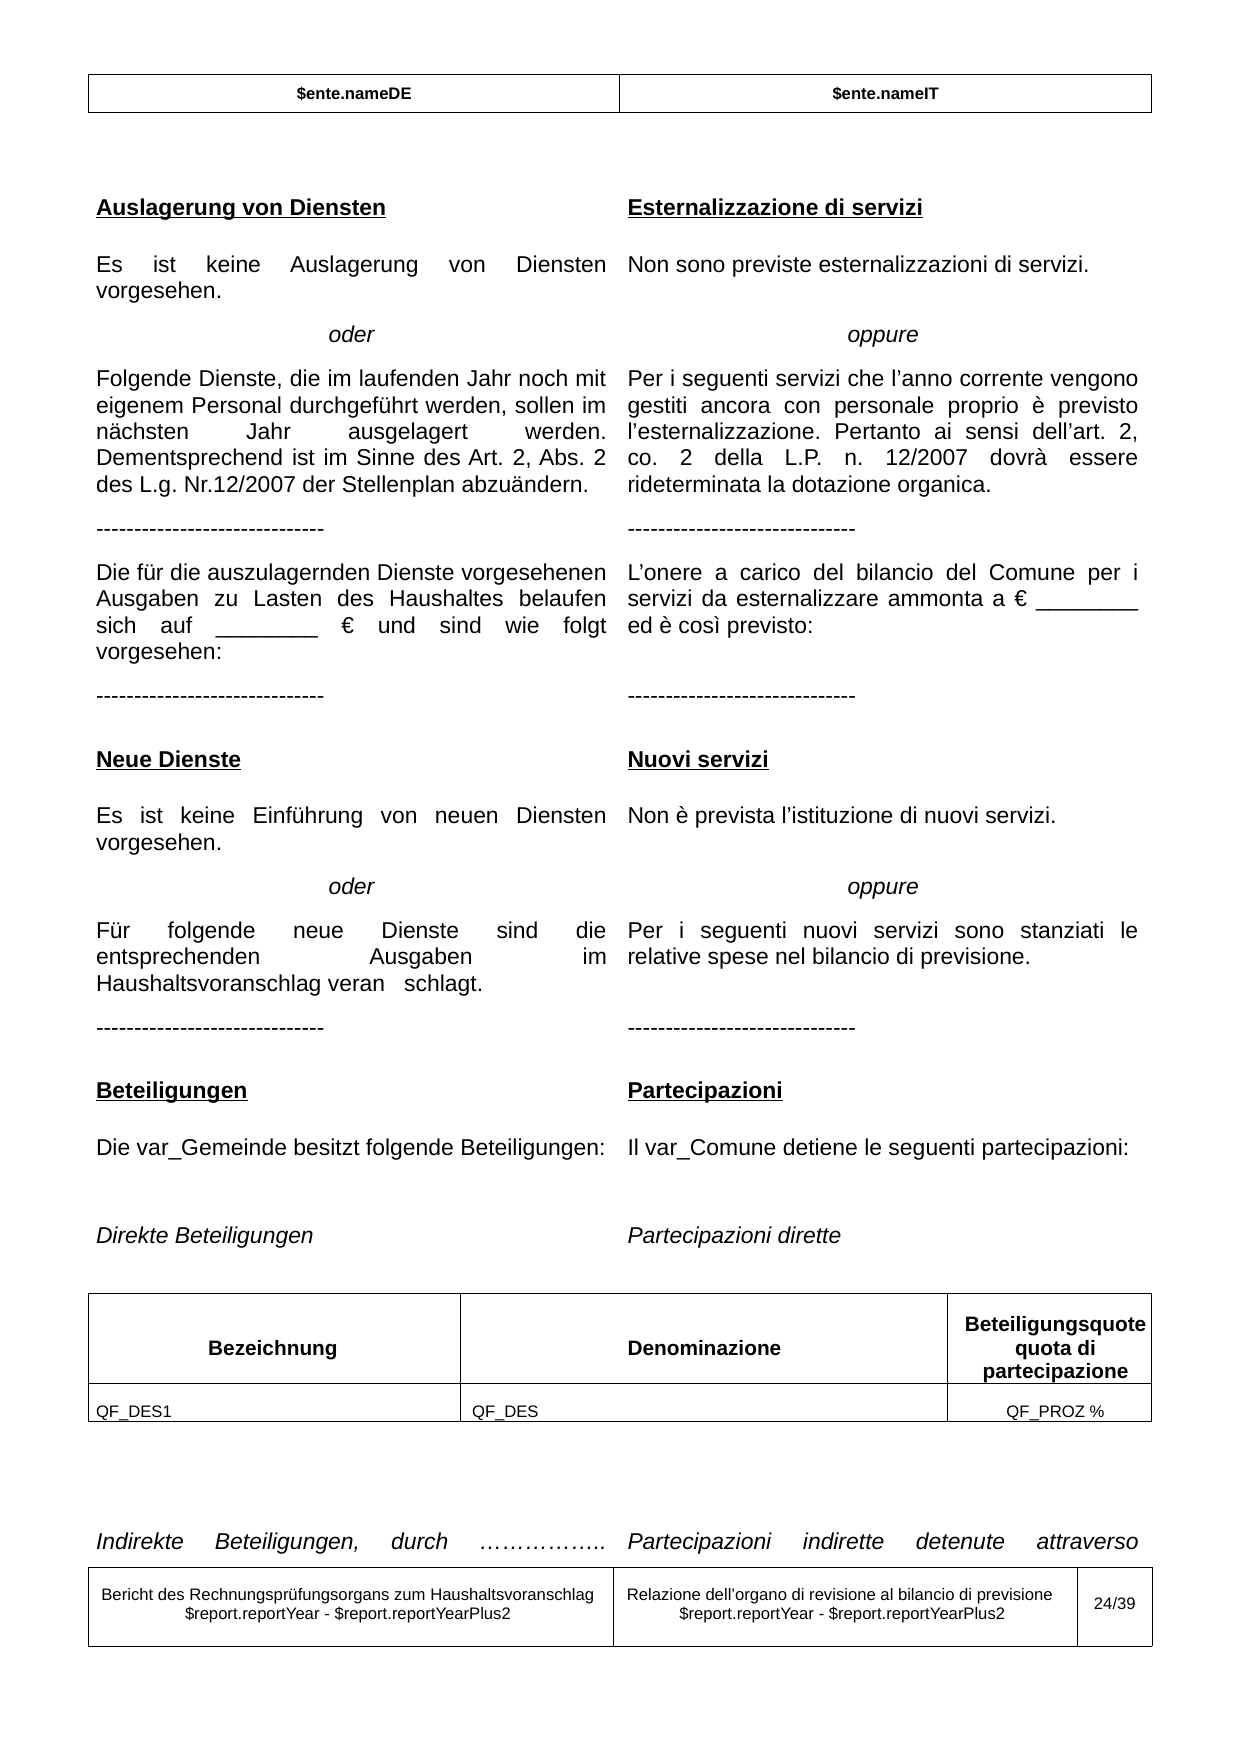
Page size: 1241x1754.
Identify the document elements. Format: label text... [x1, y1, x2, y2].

table_cell oder [89, 304, 620, 348]
table_cell Neue Dienste [89, 708, 620, 785]
table_header Denominazione [461, 1294, 947, 1383]
table_cell Für folgende neue Dienste sind die entsprechenden Ausgaben im Haushaltsvoranschlag veran schlagt. [89, 899, 620, 996]
table_cell [89, 1249, 1152, 1293]
table_cell Indirekte Beteiligungen, durch …………….. [89, 1510, 620, 1554]
table_cell Folgende Dienste, die im laufenden Jahr noch mit eigenem Personal durchgeführt werden, sollen im nächsten Jahr ausgelagert werden. Dementsprechend ist im Sinne des Art. 2, Abs. 2 des L.g. Nr.12/2007 der Stellenplan abzuändern. [89, 348, 620, 497]
table_header Beteiligungsquote quota di partecipazione [948, 1294, 1151, 1383]
table_cell ------------------------------ [89, 996, 620, 1040]
table_cell oder [89, 855, 620, 899]
table_header Bezeichnung [89, 1294, 460, 1383]
table_cell ------------------------------ [89, 497, 620, 541]
table_cell ------------------------------ [620, 497, 1152, 541]
table_cell Nuovi servizi [620, 708, 1152, 785]
table_cell ------------------------------ [620, 996, 1152, 1040]
table_cell Per i seguenti servizi che l’anno corrente vengono gestiti ancora con personale proprio è previsto l’esternalizzazione. Pertanto ai sensi dell’art. 2, co. 2 della L.P. n. 12/2007 dovrà essere rideterminata la dotazione organica. [620, 348, 1152, 497]
table_cell QF_DES [461, 1384, 947, 1421]
table_cell Beteiligungen [89, 1040, 620, 1116]
table_cell Esternalizzazione di servizi [620, 157, 1152, 233]
table_cell Partecipazioni indirette detenute attraverso [620, 1510, 1152, 1554]
table_cell QF_DES1 [89, 1384, 460, 1421]
table_cell Non sono previste esternalizzazioni di servizi. [620, 233, 1152, 303]
table_cell oppure [620, 304, 1152, 348]
table_cell Direkte Beteiligungen [89, 1205, 620, 1248]
table_cell Partecipazioni dirette [620, 1205, 1152, 1248]
table_cell [89, 1422, 1152, 1510]
table_cell Partecipazioni [620, 1040, 1152, 1116]
table_cell oppure [620, 855, 1152, 899]
table_cell L’onere a carico del bilancio del Comune per i servizi da esternalizzare ammonta a € ________ ed è così previsto: [620, 541, 1152, 664]
table_cell QF_PROZ % [948, 1384, 1151, 1421]
table_cell Non è prevista l’istituzione di nuovi servizi. [620, 785, 1152, 855]
table_cell Es ist keine Einführung von neuen Diensten vorgesehen. [89, 785, 620, 855]
table_cell Es ist keine Auslagerung von Diensten vorgesehen. [89, 233, 620, 303]
table_cell ------------------------------ [620, 664, 1152, 708]
table_cell Per i seguenti nuovi servizi sono stanziati le relative spese nel bilancio di previsione. [620, 899, 1152, 996]
table_cell Die für die auszulagernden Dienste vorgesehenen Ausgaben zu Lasten des Haushaltes belaufen sich auf ________ € und sind wie folgt vorgesehen: [89, 541, 620, 664]
table_cell ------------------------------ [89, 664, 620, 708]
table_cell Die var_Gemeinde besitzt folgende Beteiligungen: [89, 1116, 620, 1204]
table_cell Il var_Comune detiene le seguenti partecipazioni: [620, 1116, 1152, 1204]
table_cell Auslagerung von Diensten [89, 157, 620, 233]
